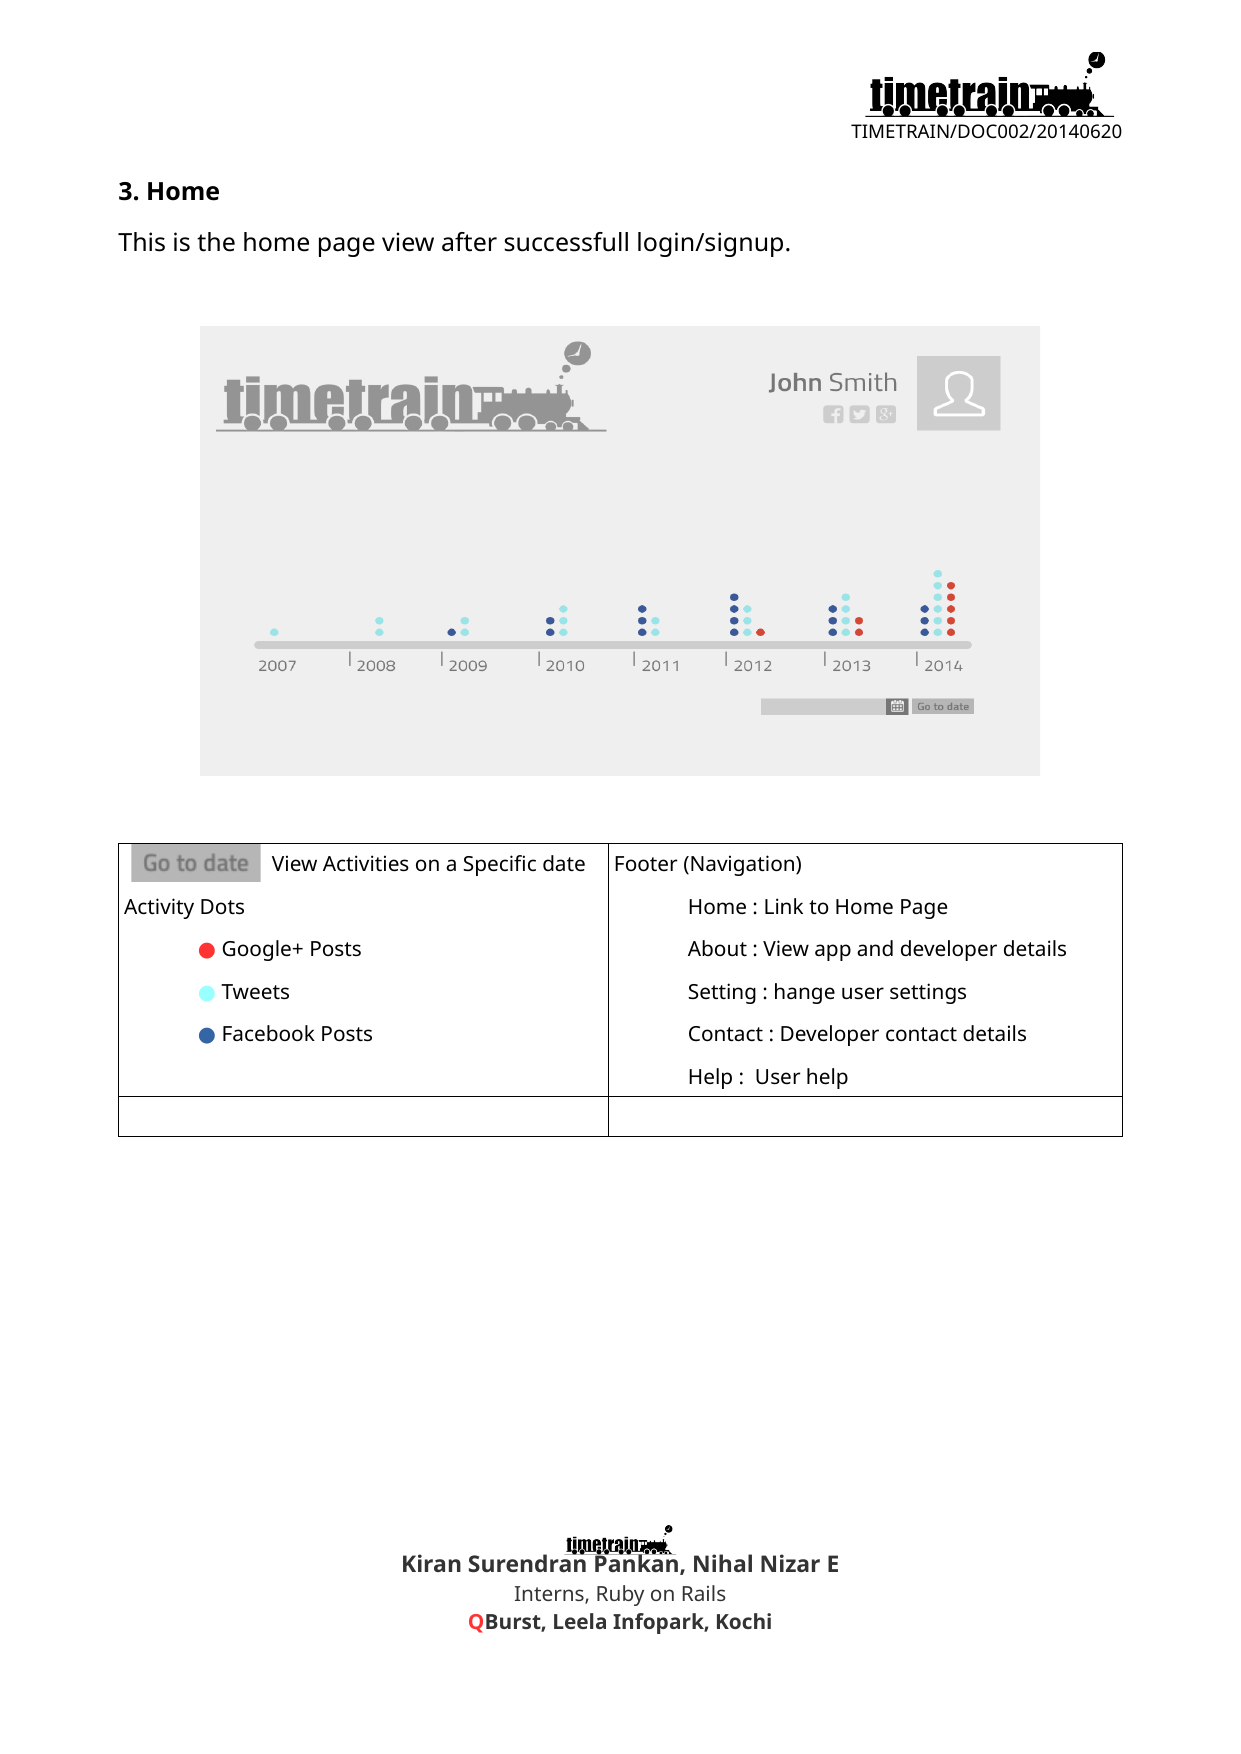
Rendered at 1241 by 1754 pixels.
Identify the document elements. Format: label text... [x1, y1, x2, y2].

table_cell [119, 1097, 608, 1136]
text This is the home page view after successfull login/signup. [118, 224, 1122, 258]
picture [564, 1525, 677, 1555]
table_header View Activities on a Specific date Activity Dots ● Google+ Posts ● Tweets ● Facebook Posts [119, 844, 608, 1096]
table_header Footer (Navigation) Home : Link to Home Page About : View app and developer details Setting : hange user settings Contact : Developer contact details Help : User help [609, 844, 1122, 1096]
table_cell [609, 1097, 1122, 1136]
text 3. Home [118, 173, 1122, 207]
picture [200, 326, 1041, 776]
picture [865, 52, 1115, 118]
picture [131, 844, 261, 882]
